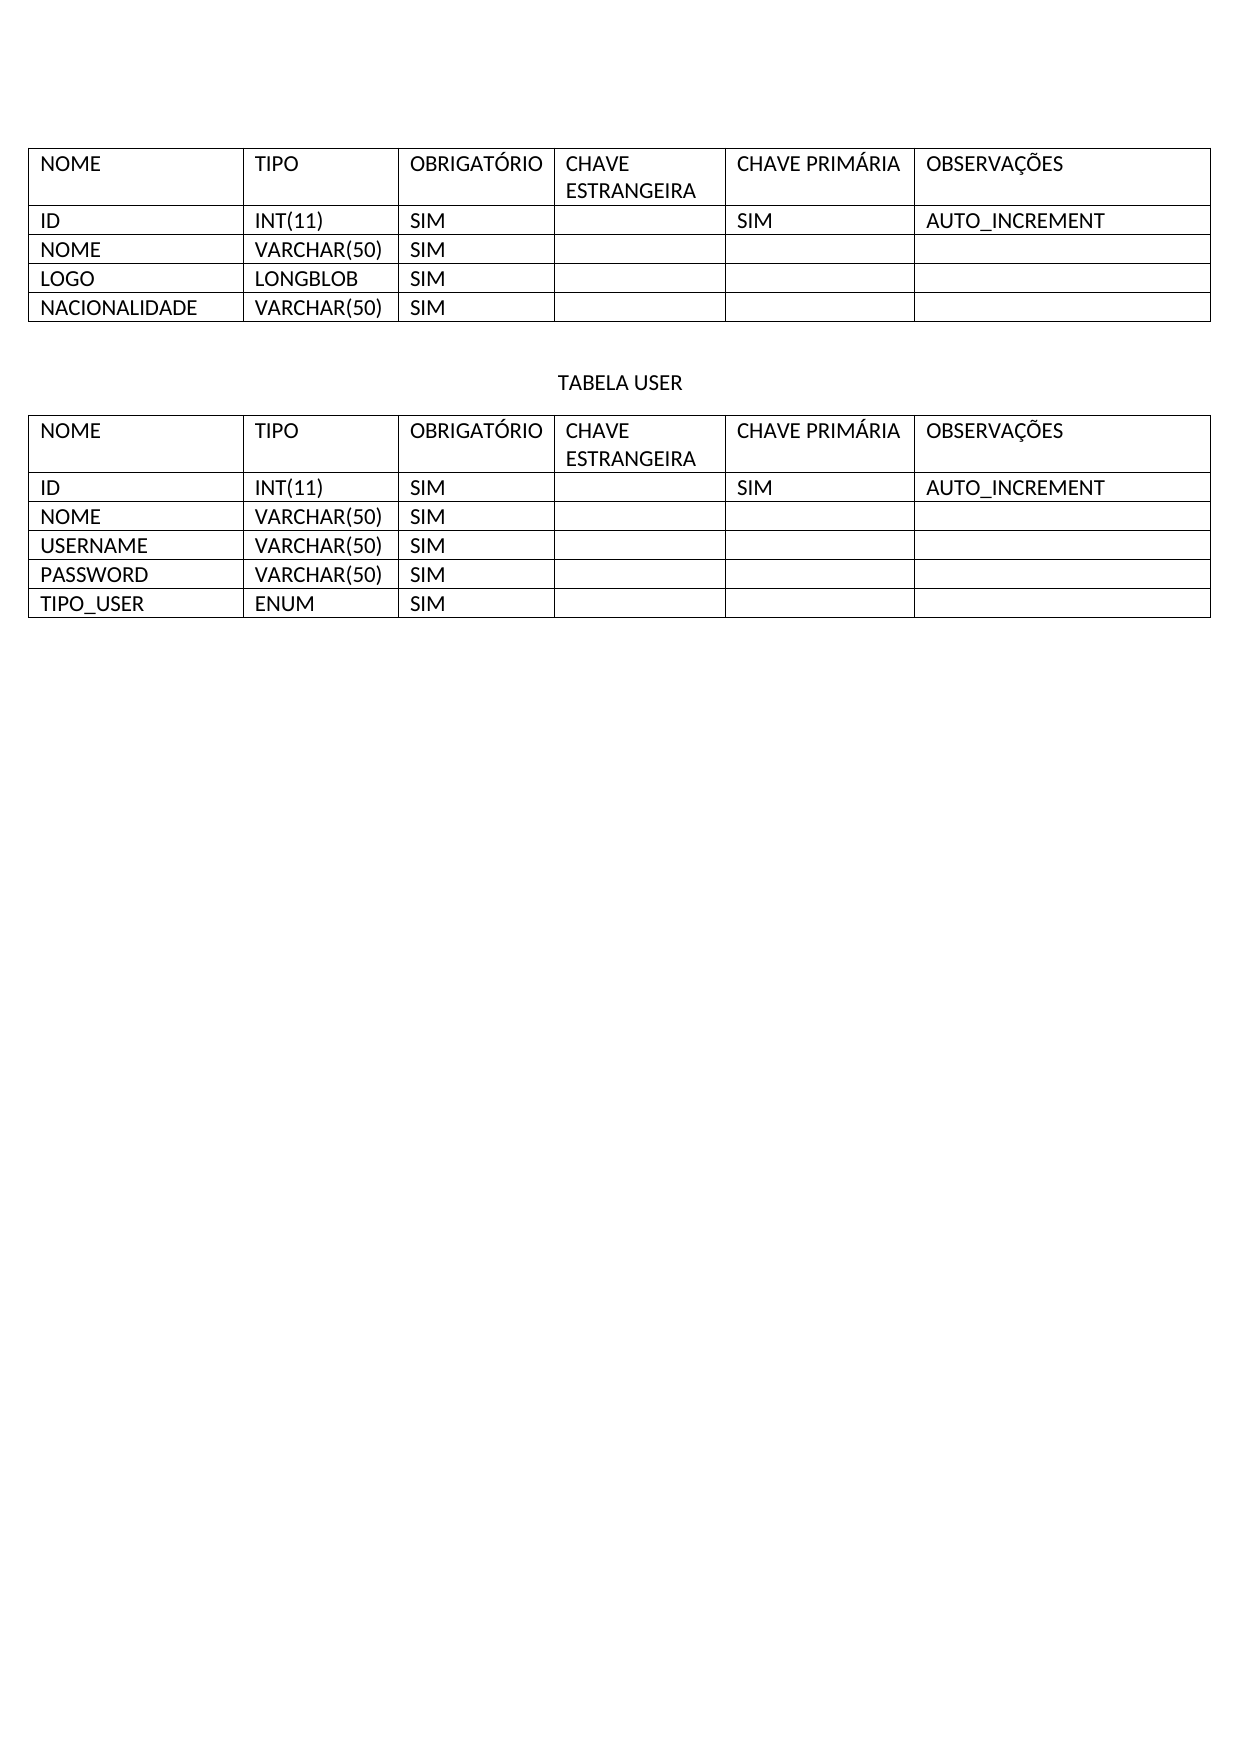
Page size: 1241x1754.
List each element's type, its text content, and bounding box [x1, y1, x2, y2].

table_cell NOME [29, 502, 243, 530]
table_cell AUTO_INCREMENT [915, 473, 1210, 501]
table_header CHAVE PRIMÁRIA [726, 416, 914, 472]
table_header OBRIGATÓRIO [399, 149, 554, 205]
table_header TIPO [244, 149, 398, 205]
table_header CHAVE ESTRANGEIRA [555, 416, 725, 472]
table_cell [726, 264, 914, 292]
table_cell SIM [726, 206, 914, 234]
table_cell [726, 589, 914, 617]
table_cell VARCHAR(50) [244, 293, 398, 321]
table_cell INT(11) [244, 206, 398, 234]
table_cell [915, 502, 1210, 530]
table_cell INT(11) [244, 473, 398, 501]
table_cell LONGBLOB [244, 264, 398, 292]
table_cell [555, 560, 725, 588]
table_cell [555, 502, 725, 530]
table_cell SIM [399, 293, 554, 321]
table_cell [726, 560, 914, 588]
table_cell [555, 531, 725, 559]
table_cell SIM [399, 531, 554, 559]
table_cell ID [29, 473, 243, 501]
table_cell NOME [29, 235, 243, 263]
table_cell [915, 264, 1210, 292]
table_cell AUTO_INCREMENT [915, 206, 1210, 234]
table_cell VARCHAR(50) [244, 502, 398, 530]
table_cell [555, 473, 725, 501]
table_header OBSERVAÇÕES [915, 149, 1210, 205]
table_cell SIM [399, 235, 554, 263]
table_cell NACIONALIDADE [29, 293, 243, 321]
table_cell [726, 235, 914, 263]
table_cell [555, 235, 725, 263]
table_cell ENUM [244, 589, 398, 617]
table_cell [555, 264, 725, 292]
table_cell VARCHAR(50) [244, 531, 398, 559]
table_cell SIM [726, 473, 914, 501]
table_cell ID [29, 206, 243, 234]
table_cell SIM [399, 206, 554, 234]
table_cell SIM [399, 473, 554, 501]
table_cell VARCHAR(50) [244, 235, 398, 263]
table_cell [915, 235, 1210, 263]
table_cell SIM [399, 264, 554, 292]
table_cell TIPO_USER [29, 589, 243, 617]
table_cell [726, 502, 914, 530]
table_cell [555, 206, 725, 234]
table_header CHAVE ESTRANGEIRA [555, 149, 725, 205]
table_cell [915, 531, 1210, 559]
table_cell [915, 293, 1210, 321]
table_cell SIM [399, 589, 554, 617]
table_cell [555, 293, 725, 321]
table_header NOME [29, 416, 243, 472]
table_cell [915, 560, 1210, 588]
table_header OBSERVAÇÕES [915, 416, 1210, 472]
table_header TIPO [244, 416, 398, 472]
table_header OBRIGATÓRIO [399, 416, 554, 472]
table_cell [915, 589, 1210, 617]
table_header CHAVE PRIMÁRIA [726, 149, 914, 205]
table_cell SIM [399, 560, 554, 588]
table_cell LOGO [29, 264, 243, 292]
table_header NOME [29, 149, 243, 205]
table_cell PASSWORD [29, 560, 243, 588]
table_cell VARCHAR(50) [244, 560, 398, 588]
table_cell [726, 531, 914, 559]
text TABELA USER [177, 368, 1063, 396]
table_cell USERNAME [29, 531, 243, 559]
table_cell SIM [399, 502, 554, 530]
table_cell [555, 589, 725, 617]
table_cell [726, 293, 914, 321]
